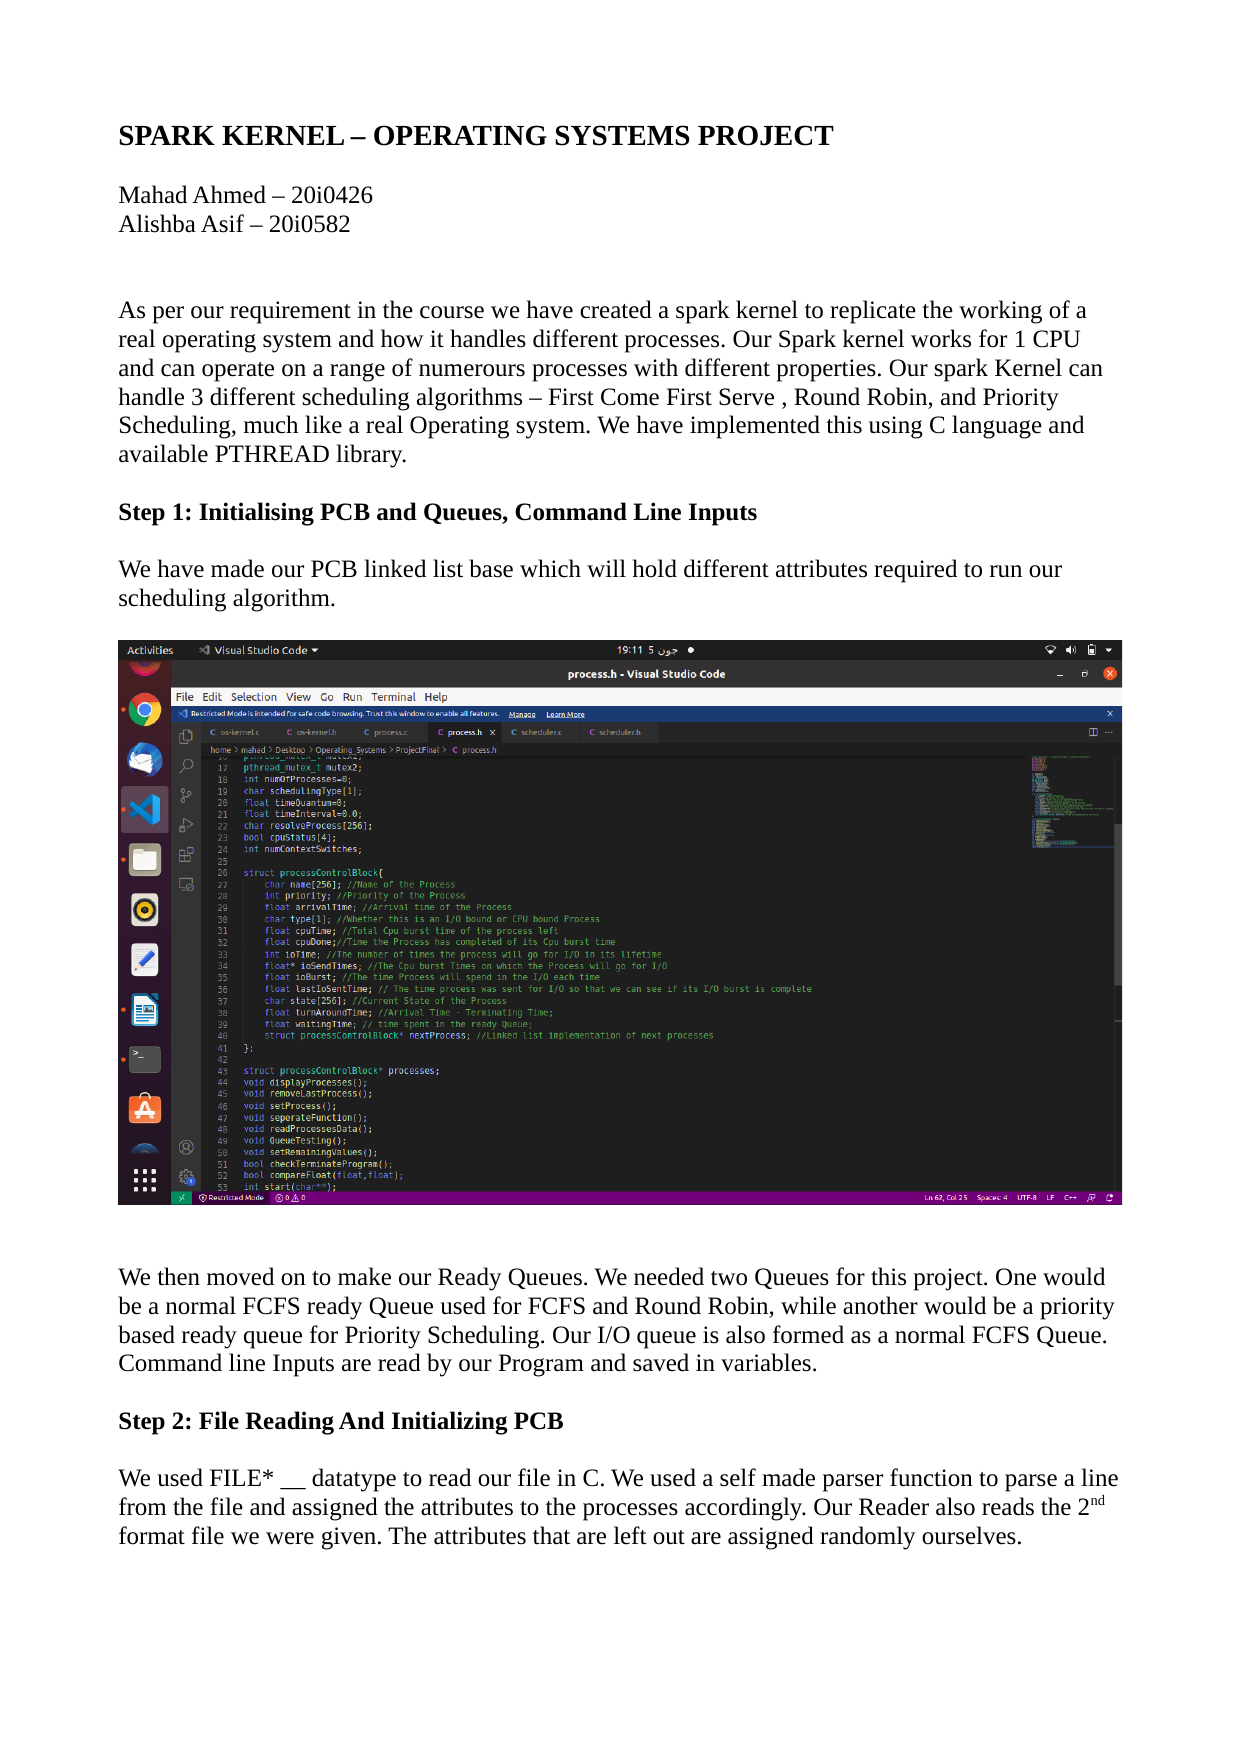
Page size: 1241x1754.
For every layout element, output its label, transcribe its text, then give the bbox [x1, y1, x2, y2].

text Command line Inputs are read by our Program and saved in variables. [118, 1348, 1122, 1377]
text We used FILE* __ datatype to read our file in C. We used a self made parser function to parse a line from the file and assigned the attributes to the processes accordingly. Our Reader also reads the 2nd format file we were given. The attributes that are left out are assigned randomly ourselves. [118, 1463, 1122, 1550]
text Mahad Ahmed – 20i0426 [118, 180, 1122, 209]
picture [118, 640, 1123, 1205]
text Step 1: Initialising PCB and Queues, Command Line Inputs [118, 497, 1122, 525]
text Step 2: File Reading And Initializing PCB [118, 1406, 1122, 1435]
text Alishba Asif – 20i0582 [118, 209, 1122, 238]
text SPARK KERNEL – OPERATING SYSTEMS PROJECT [118, 118, 1122, 152]
text We then moved on to make our Ready Queues. We needed two Queues for this project. One would be a normal FCFS ready Queue used for FCFS and Round Robin, while another would be a priority based ready queue for Priority Scheduling. Our I/O queue is also formed as a normal FCFS Queue. [118, 1262, 1122, 1348]
text We have made our PCB linked list base which will hold different attributes required to run our scheduling algorithm. [118, 554, 1122, 612]
text As per our requirement in the course we have created a spark kernel to replicate the working of a real operating system and how it handles different processes. Our Spark kernel works for 1 CPU and can operate on a range of numerours processes with different properties. Our spark Kernel can handle 3 different scheduling algorithms – First Come First Serve , Round Robin, and Priority Scheduling, much like a real Operating system. We have implemented this using C language and available PTHREAD library. [118, 295, 1122, 468]
